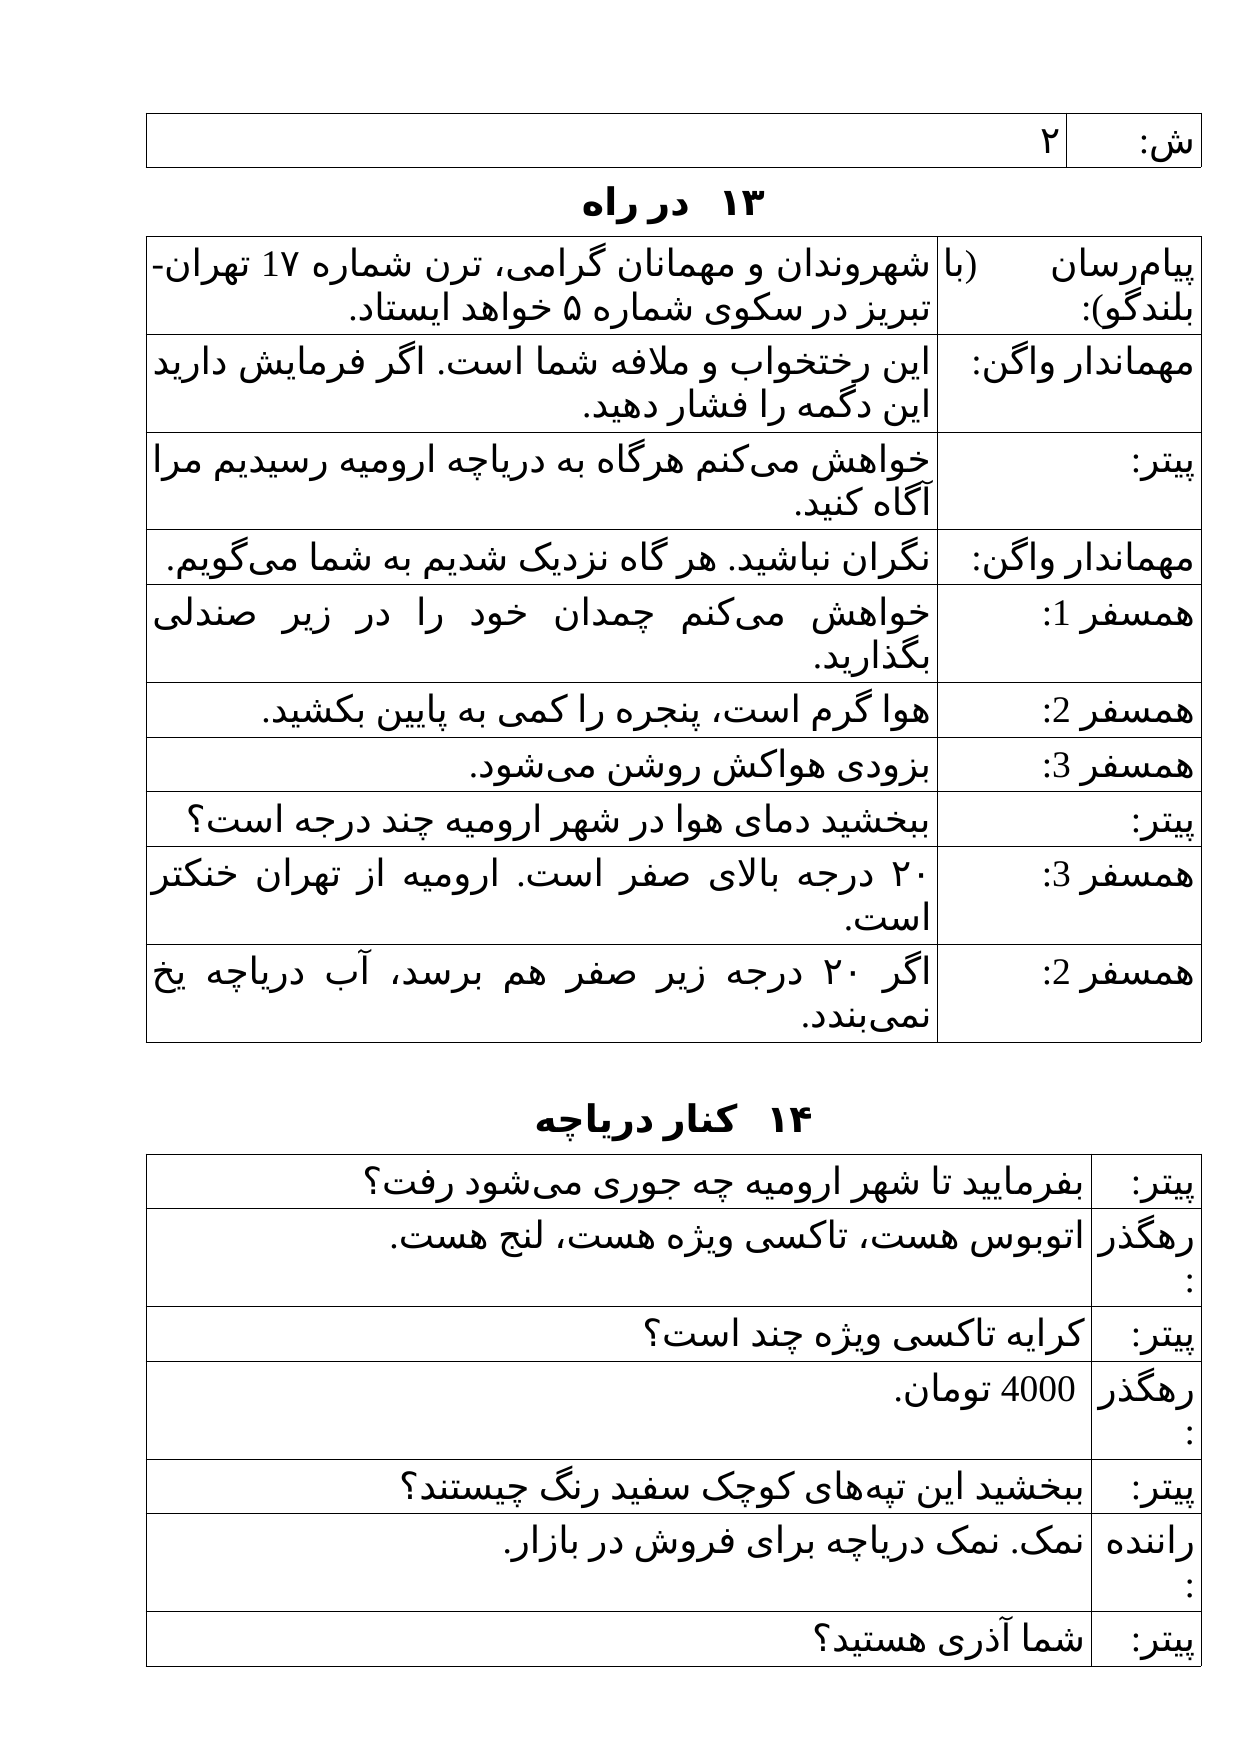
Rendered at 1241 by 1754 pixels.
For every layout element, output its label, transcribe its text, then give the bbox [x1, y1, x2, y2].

table_header پیام‌رسان (با بلندگو): [938, 237, 1201, 334]
table_cell 4000 تومان. [147, 1362, 1091, 1458]
table_cell خواهش می‌کنم هرگاه به دریاچه ارومیه رسیدیم مرا آگاه کنید. [147, 433, 937, 529]
table_cell ۲۰ درجه بالای صفر است. ارومیه از تهران خنکتر است. [147, 847, 937, 944]
table_cell ببخشید این تپه‌های کوچک سفید رنگ چیستند؟ [147, 1460, 1091, 1513]
table_header شهروندان و مهمانان گرامی، ترن شماره 1۷ تهران-تبریز در سکوی شماره ۵ خواهد ایستاد. [147, 237, 937, 334]
table_cell مهماندار واگن: [938, 530, 1201, 584]
table_cell پیتر: [938, 433, 1201, 529]
table_cell رهگذر: [1092, 1362, 1201, 1458]
table_cell کرایه تاکسی ویژه چند است؟ [147, 1307, 1091, 1361]
table_cell ترن شماره،1۷ واگن شماره،۳ کوپه شماره،۷ صندلی شماره.۲ [147, 114, 1066, 167]
table_cell ببخشید دمای هوا در شهر ارومیه چند درجه است؟ [147, 792, 937, 846]
table_cell پیتر: [938, 792, 1201, 846]
table_cell ش: [1067, 114, 1201, 167]
table_cell اگر ۲۰ درجه زیر صفر هم برسد، آب دریاچه یخ نمی‌بندد. [147, 945, 937, 1042]
table_header پیتر: [1092, 1155, 1201, 1208]
table_cell نگران نباشید. هر گاه نزدیک شدیم به شما می‌گویم. [147, 530, 937, 584]
table_cell راننده: [1092, 1514, 1201, 1611]
table_cell پیتر: [1092, 1460, 1201, 1513]
table_cell خواهش می‌کنم چمدان خود را در زیر صندلی بگذارید. [147, 585, 937, 682]
table_cell بزودی هواکش روشن می‌شود. [147, 738, 937, 791]
subtitle در راه [146, 180, 1201, 223]
table_cell همسفر 1: [938, 585, 1201, 682]
table_cell مهماندار واگن: [938, 335, 1201, 432]
table_cell اتوبوس هست، تاکسی ویژه هست، لنج هست. [147, 1209, 1091, 1306]
subtitle کنار دریاچه [146, 1097, 1201, 1141]
table_cell همسفر 2: [938, 945, 1201, 1042]
table_cell همسفر 2: [938, 683, 1201, 737]
table_cell این رختخواب و ملافه شما است. اگر فرمایش دارید این دگمه را فشار دهید. [147, 335, 937, 432]
table_cell رهگذر: [1092, 1209, 1201, 1306]
table_cell پیتر: [1092, 1612, 1201, 1666]
table_cell هوا گرم است، پنجره را کمی به پایین بکشید. [147, 683, 937, 737]
table_header بفرمایید تا شهر ارومیه چه جوری می‌شود رفت؟ [147, 1155, 1091, 1208]
table_cell همسفر 3: [938, 738, 1201, 791]
table_cell شما آذری هستید؟ [147, 1612, 1091, 1666]
table_cell پیتر: [1092, 1307, 1201, 1361]
table_cell نمک. نمک دریاچه برای فروش در بازار. [147, 1514, 1091, 1611]
table_cell همسفر 3: [938, 847, 1201, 944]
